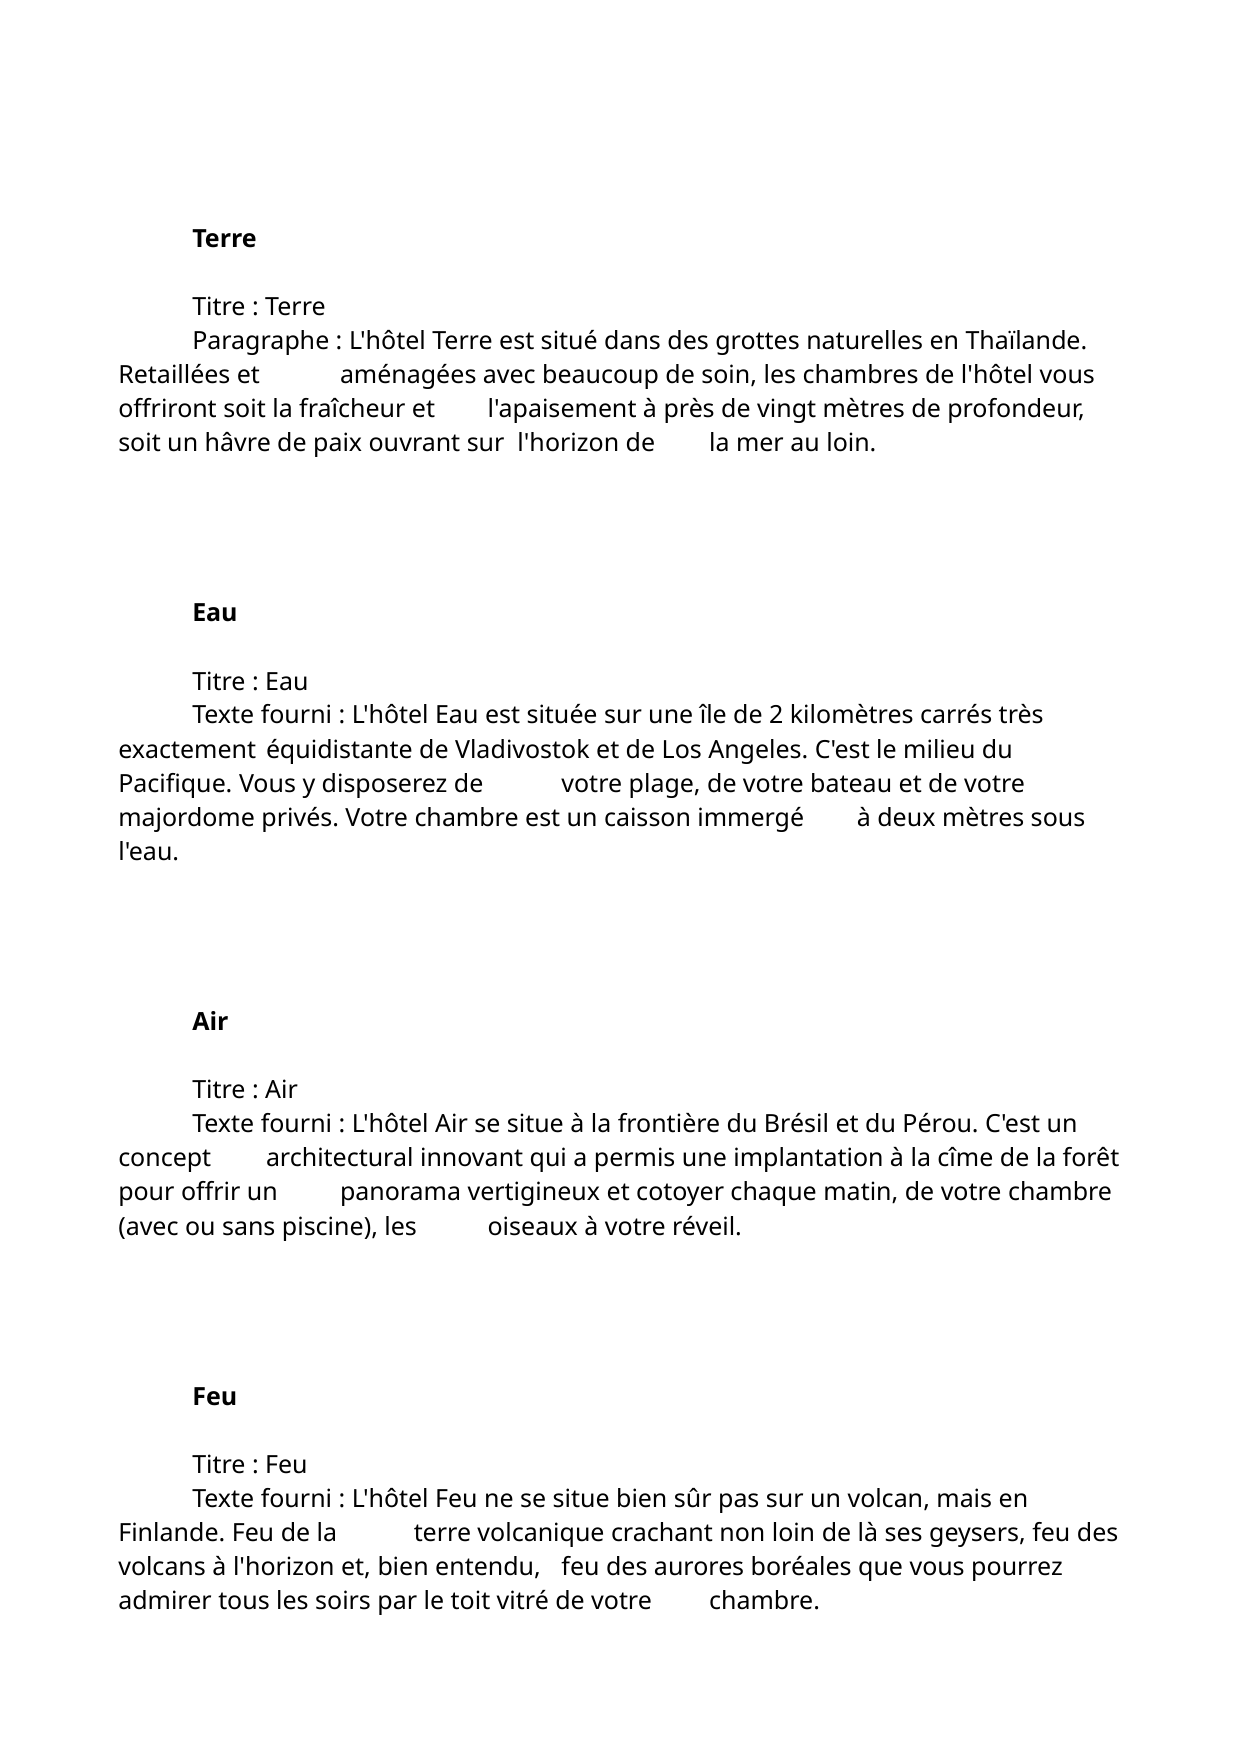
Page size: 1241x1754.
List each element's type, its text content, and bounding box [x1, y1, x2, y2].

text Air [118, 1004, 1122, 1038]
text Terre [118, 220, 1122, 254]
text Texte fourni : L'hôtel Air se situe à la frontière du Brésil et du Pérou. C'est un concept architectural innovant qui a permis une implantation à la cîme de la forêt pour offrir un panorama vertigineux et cotoyer chaque matin, de votre chambre (avec ou sans piscine), les oiseaux à votre réveil. [118, 1106, 1122, 1242]
text Feu [118, 1378, 1122, 1412]
text Eau [118, 595, 1122, 629]
text Titre : Eau [118, 663, 1122, 697]
text Titre : Feu [118, 1447, 1122, 1481]
text Paragraphe : L'hôtel Terre est situé dans des grottes naturelles en Thaïlande. Retaillées et aménagées avec beaucoup de soin, les chambres de l'hôtel vous offriront soit la fraîcheur et l'apaisement à près de vingt mètres de profondeur, soit un hâvre de paix ouvrant sur l'horizon de la mer au loin. [118, 322, 1122, 459]
text Texte fourni : L'hôtel Eau est située sur une île de 2 kilomètres carrés très exactement équidistante de Vladivostok et de Los Angeles. C'est le milieu du Pacifique. Vous y disposerez de votre plage, de votre bateau et de votre majordome privés. Votre chambre est un caisson immergé à deux mètres sous l'eau. [118, 697, 1122, 867]
text Titre : Terre [118, 288, 1122, 322]
text Titre : Air [118, 1072, 1122, 1106]
text Texte fourni : L'hôtel Feu ne se situe bien sûr pas sur un volcan, mais en Finlande. Feu de la terre volcanique crachant non loin de là ses geysers, feu des volcans à l'horizon et, bien entendu, feu des aurores boréales que vous pourrez admirer tous les soirs par le toit vitré de votre chambre. [118, 1481, 1122, 1617]
